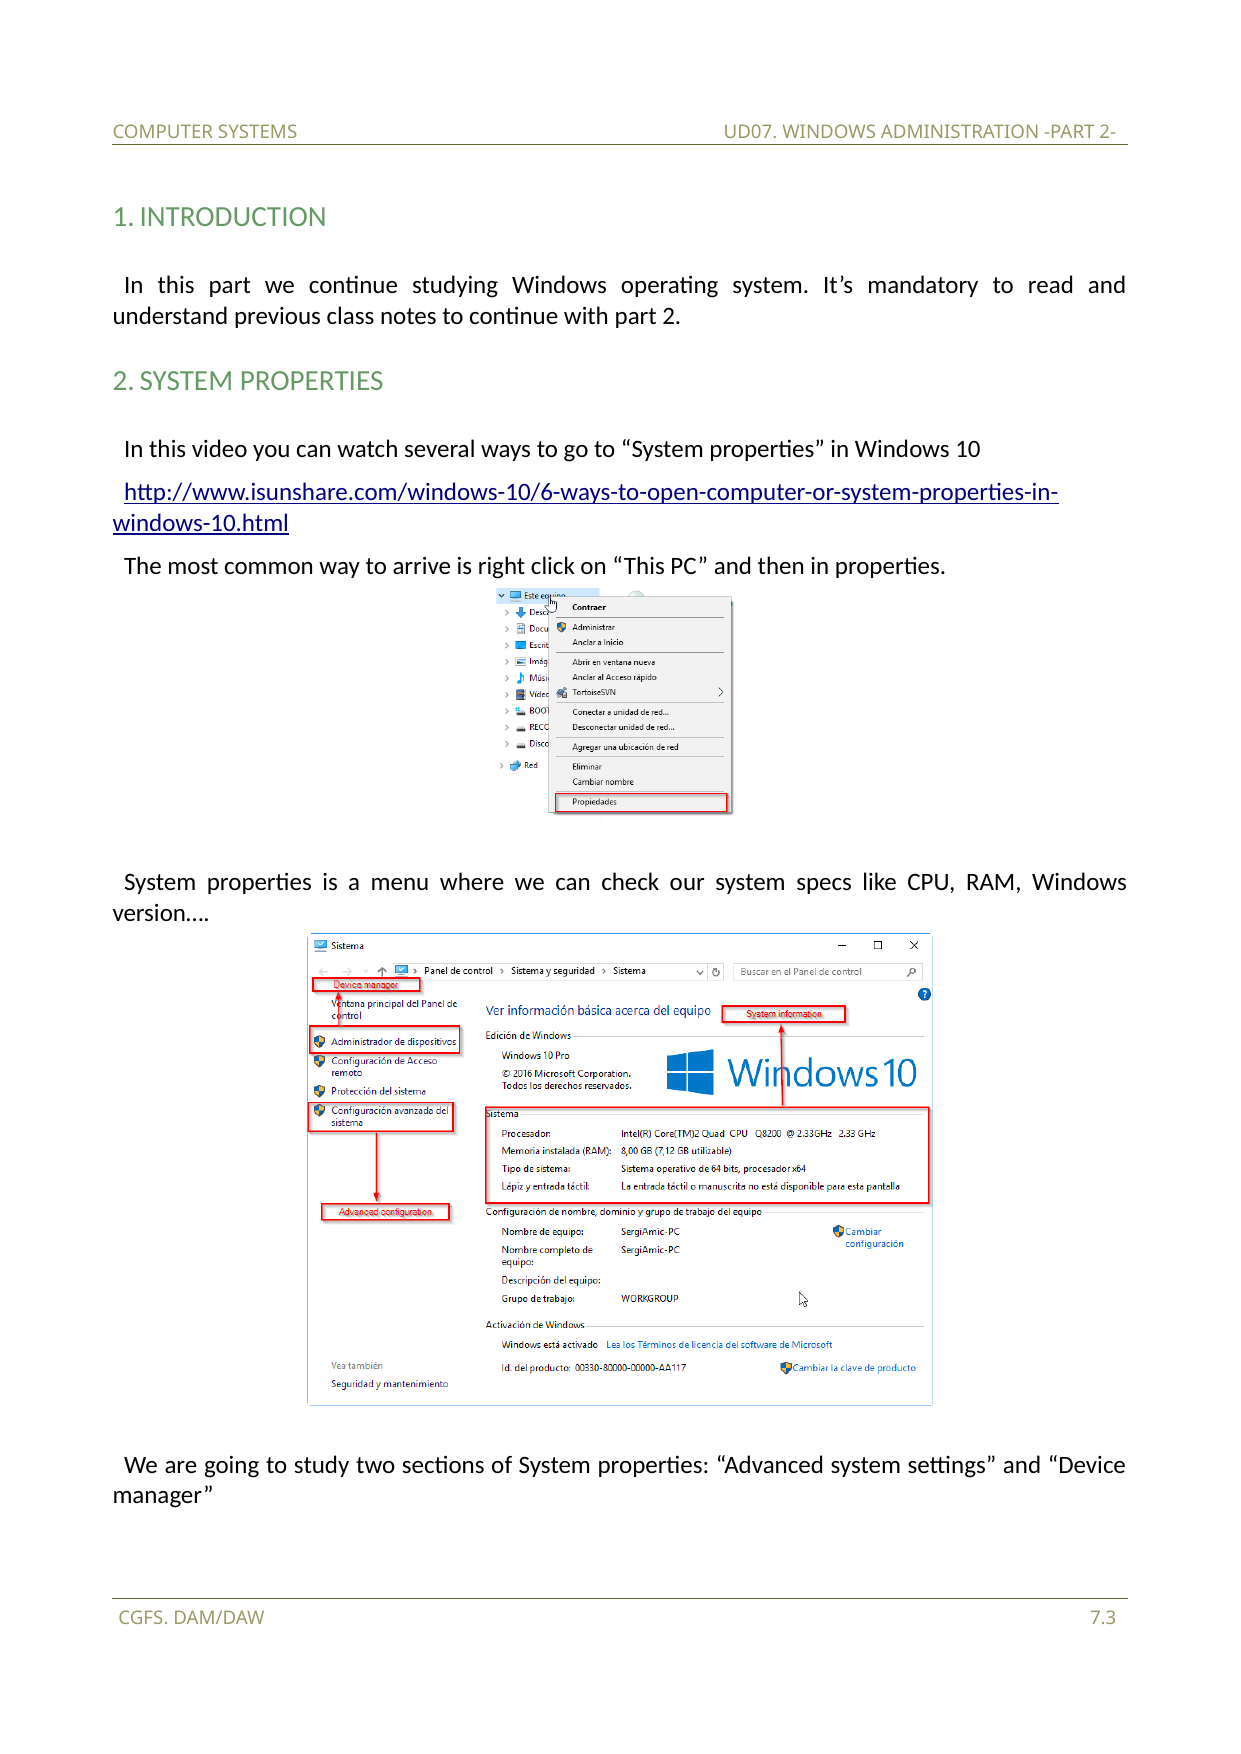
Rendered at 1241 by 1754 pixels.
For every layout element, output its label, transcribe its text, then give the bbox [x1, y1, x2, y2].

text We are going to study two sections of System properties: “Advanced system settings” and “Device manager” [112, 1449, 1128, 1510]
text In this part we continue studying Windows operating system. It’s mandatory to read and understand previous class notes to continue with part 2. [112, 270, 1128, 331]
subtitle System properties [112, 362, 1128, 398]
picture [496, 587, 744, 824]
text The most common way to arrive is right click on “This PC” and then in properties. [112, 550, 1128, 581]
subtitle Introduction [112, 198, 1128, 234]
text In this video you can watch several ways to go to “System properties” in Windows 10 [112, 434, 1128, 464]
picture [307, 933, 933, 1406]
text http://www.isunshare.com/windows-10/6-ways-to-open-computer-or-system-properties-in-windows-10.html [112, 477, 1128, 538]
text System properties is a menu where we can check our system specs like CPU, RAM, Windows version…. [112, 866, 1128, 927]
